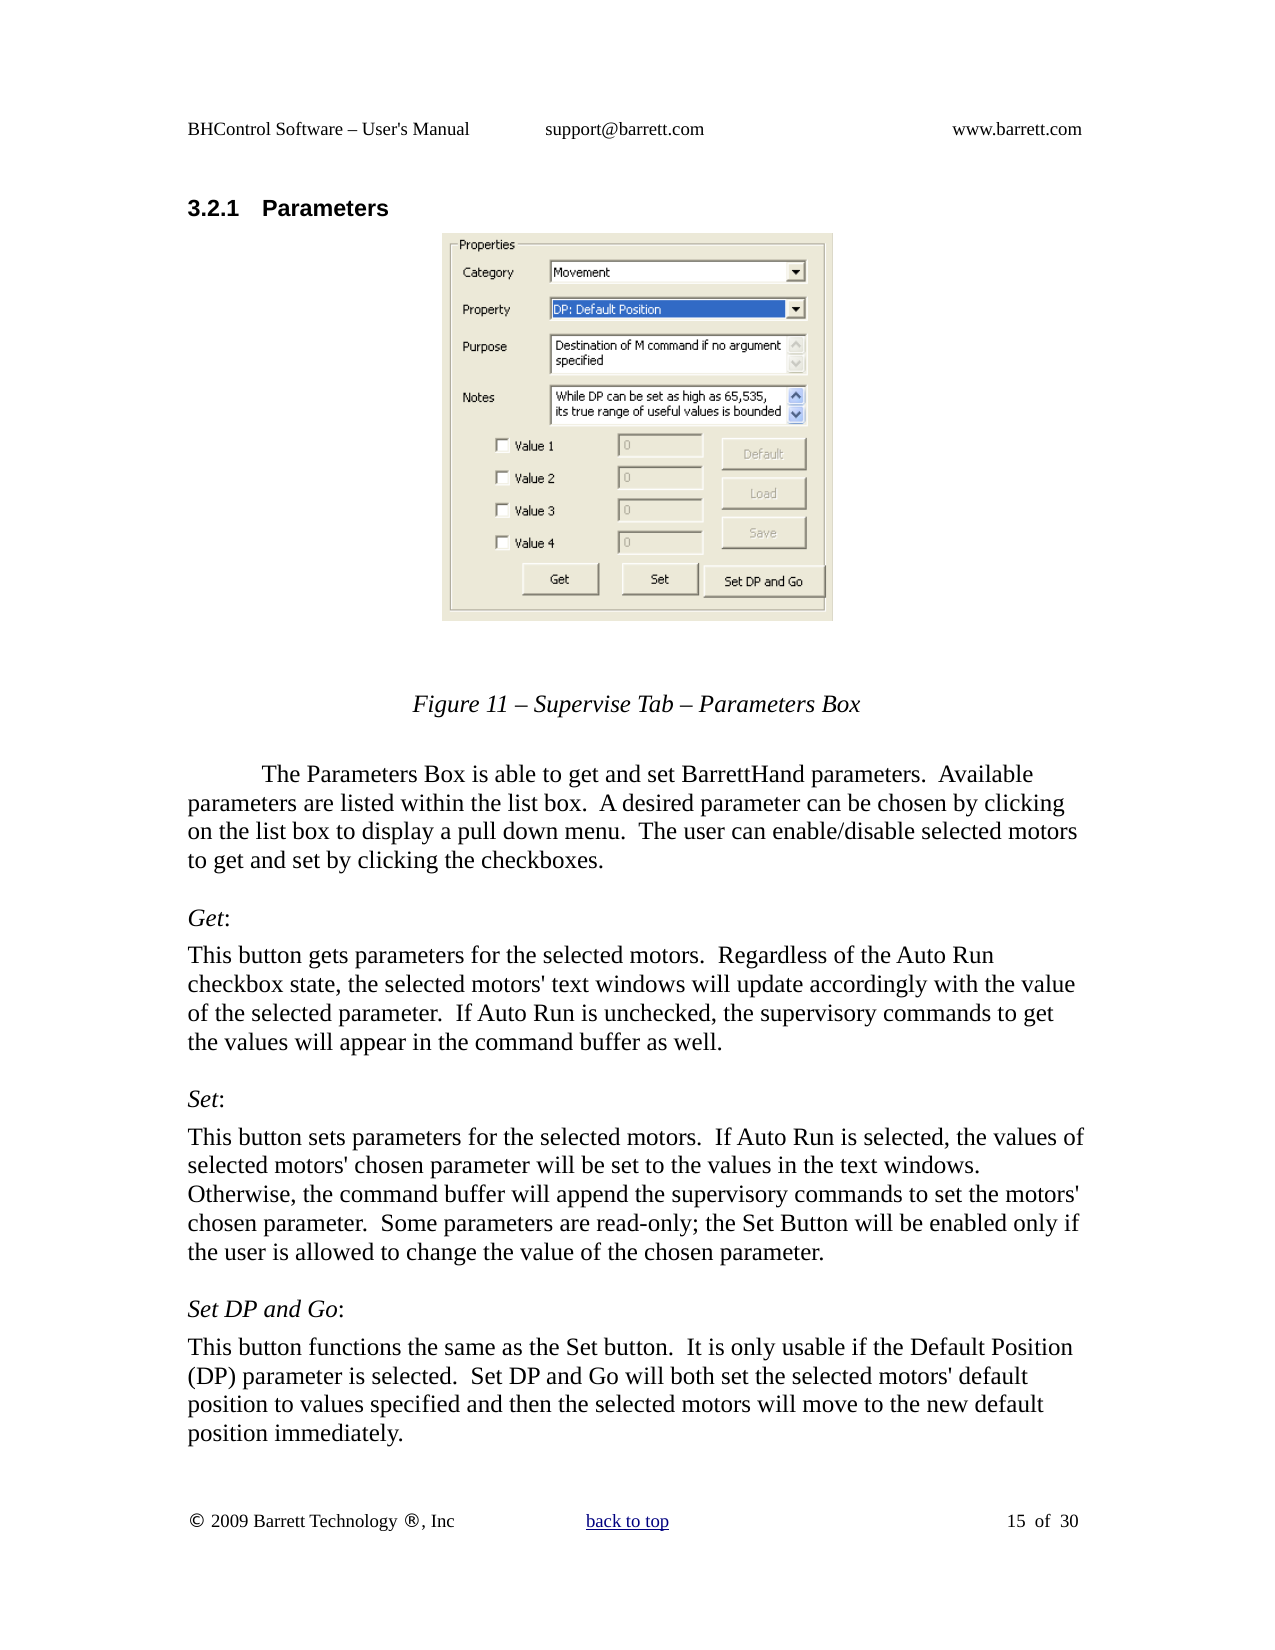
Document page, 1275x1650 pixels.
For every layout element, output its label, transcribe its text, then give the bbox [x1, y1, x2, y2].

text This button sets parameters for the selected motors. If Auto Run is selected, the values of selected motors' chosen parameter will be set to the values in the text windows. Otherwise, the command buffer will append the supervisory commands to set the motors' chosen parameter. Some parameters are read-only; the Set Button will be enabled only if the user is allowed to change the value of the chosen parameter. [187, 1122, 1087, 1266]
text Set DP and Go: [187, 1294, 1087, 1323]
text The Parameters Box is able to get and set BarrettHand parameters. Available parameters are listed within the list box. A desired parameter can be chosen by clicking on the list box to display a pull down menu. The user can enable/disable selected motors to get and set by clicking the checkboxes. [187, 759, 1087, 874]
picture [442, 233, 833, 621]
text This button functions the same as the Set button. It is only usable if the Default Position (DP) parameter is selected. Set DP and Go will both set the selected motors' default position to values specified and then the selected motors will move to the new default position immediately. [187, 1332, 1087, 1447]
text Get: [187, 903, 1087, 931]
text Figure 11 – Supervise Tab – Parameters Box [187, 689, 1087, 718]
subtitle Parameters [187, 194, 1087, 221]
text This button gets parameters for the selected motors. Regardless of the Auto Run checkbox state, the selected motors' text windows will update accordingly with the value of the selected parameter. If Auto Run is unchecked, the supervisory commands to get the values will appear in the command buffer as well. [187, 940, 1087, 1055]
text Set: [187, 1084, 1087, 1113]
